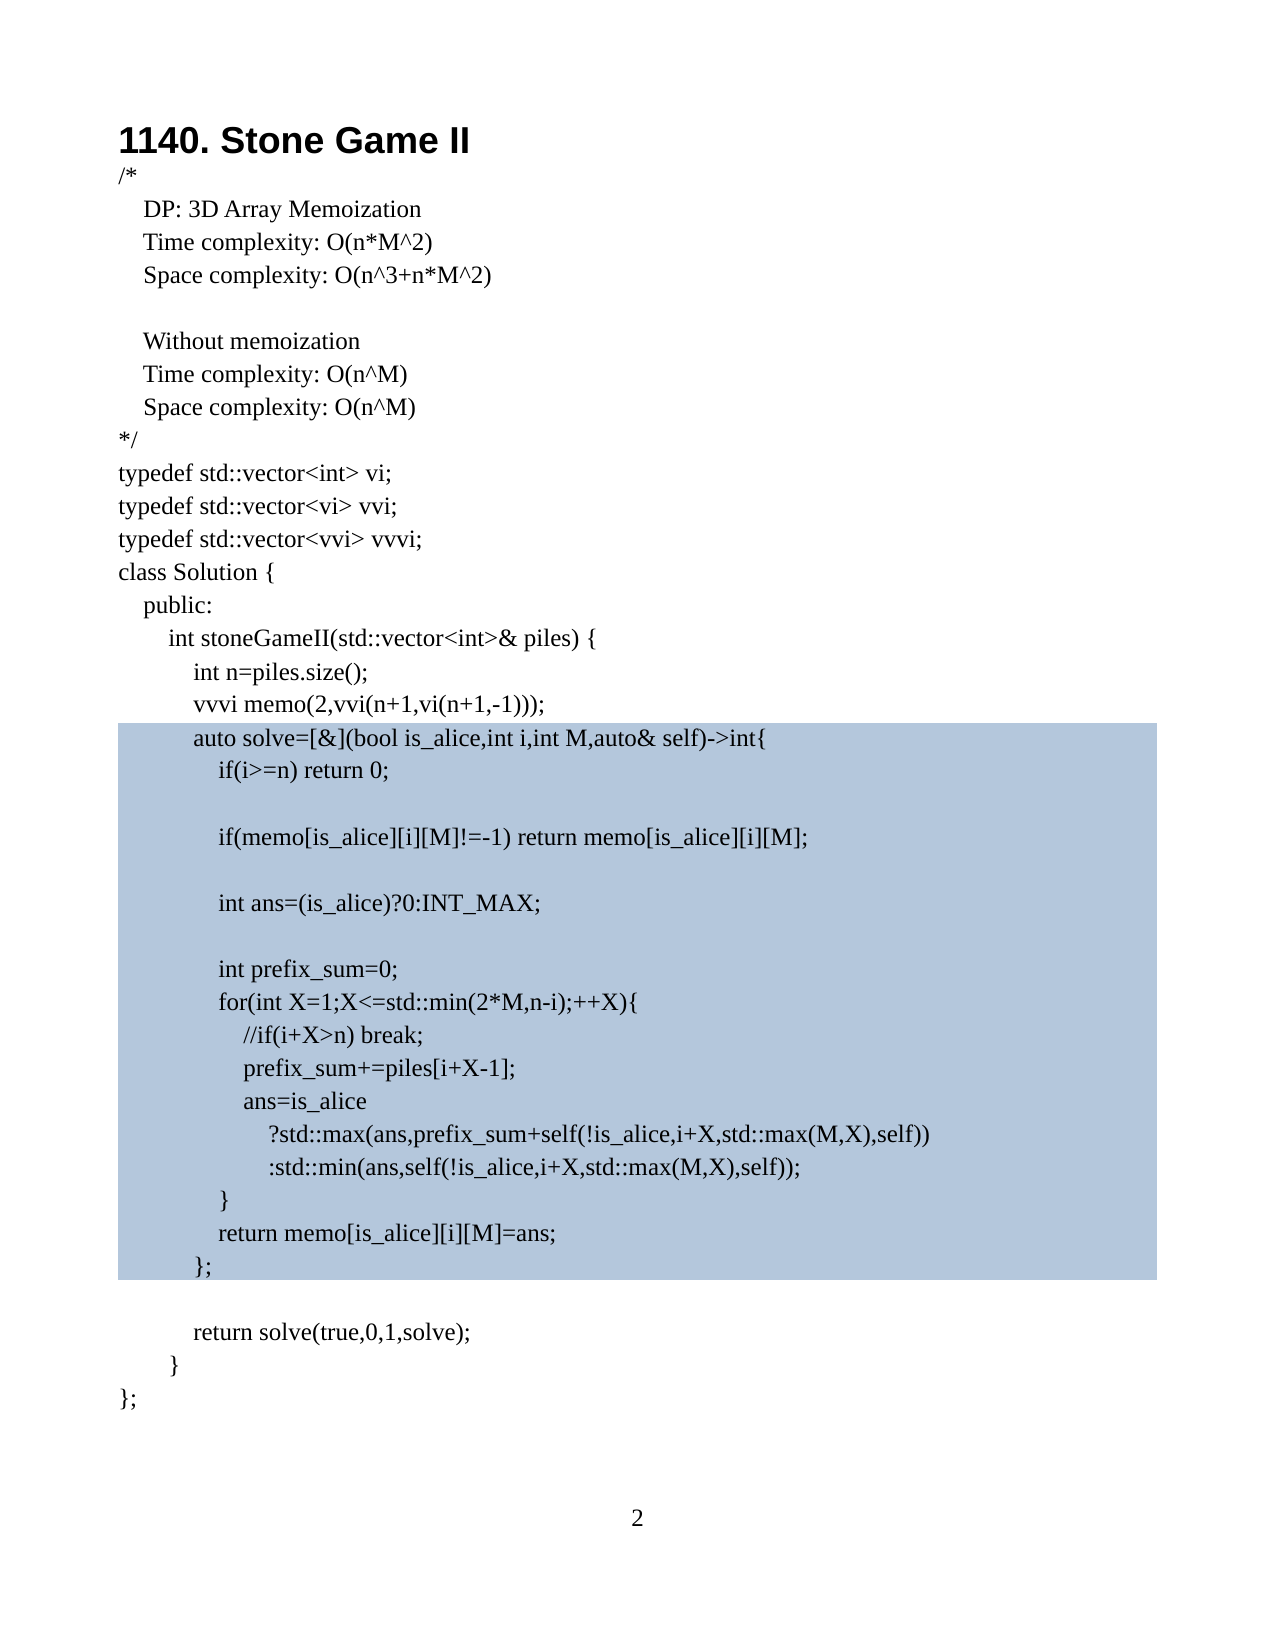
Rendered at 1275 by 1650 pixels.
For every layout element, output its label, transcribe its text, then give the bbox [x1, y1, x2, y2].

text //if(i+X>n) break; [118, 1020, 1157, 1048]
text }; [118, 1383, 1157, 1412]
text DP: 3D Array Memoization [118, 194, 1157, 223]
text Time complexity: O(n*M^2) [118, 227, 1157, 256]
text vvvi memo(2,vvi(n+1,vi(n+1,-1))); [118, 689, 1157, 718]
text ?std::max(ans,prefix_sum+self(!is_alice,i+X,std::max(M,X),self)) [118, 1119, 1157, 1148]
text :std::min(ans,self(!is_alice,i+X,std::max(M,X),self)); [118, 1152, 1157, 1181]
text if(memo[is_alice][i][M]!=-1) return memo[is_alice][i][M]; [118, 822, 1157, 850]
text typedef std::vector<int> vi; [118, 458, 1157, 487]
subtitle 1140. Stone Game II [118, 118, 1157, 161]
text prefix_sum+=piles[i+X-1]; [118, 1053, 1157, 1082]
text public: [118, 591, 1157, 619]
text ans=is_alice [118, 1086, 1157, 1114]
text /* [118, 161, 1157, 190]
text auto solve=[&](bool is_alice,int i,int M,auto& self)->int{ [118, 723, 1157, 751]
text Space complexity: O(n^M) [118, 392, 1157, 421]
text class Solution { [118, 557, 1157, 586]
text typedef std::vector<vvi> vvvi; [118, 524, 1157, 553]
text int n=piles.size(); [118, 657, 1157, 685]
text typedef std::vector<vi> vvi; [118, 491, 1157, 520]
text */ [118, 425, 1157, 454]
text int stoneGameII(std::vector<int>& piles) { [118, 623, 1157, 652]
text return memo[is_alice][i][M]=ans; [118, 1218, 1157, 1247]
text Space complexity: O(n^3+n*M^2) [118, 260, 1157, 289]
text if(i>=n) return 0; [118, 756, 1157, 784]
text } [118, 1185, 1157, 1214]
text for(int X=1;X<=std::min(2*M,n-i);++X){ [118, 987, 1157, 1016]
text Time complexity: O(n^M) [118, 359, 1157, 388]
text int prefix_sum=0; [118, 954, 1157, 982]
text int ans=(is_alice)?0:INT_MAX; [118, 888, 1157, 916]
text return solve(true,0,1,solve); [118, 1317, 1157, 1346]
text Without memoization [118, 326, 1157, 355]
text } [118, 1350, 1157, 1379]
text }; [118, 1251, 1157, 1280]
